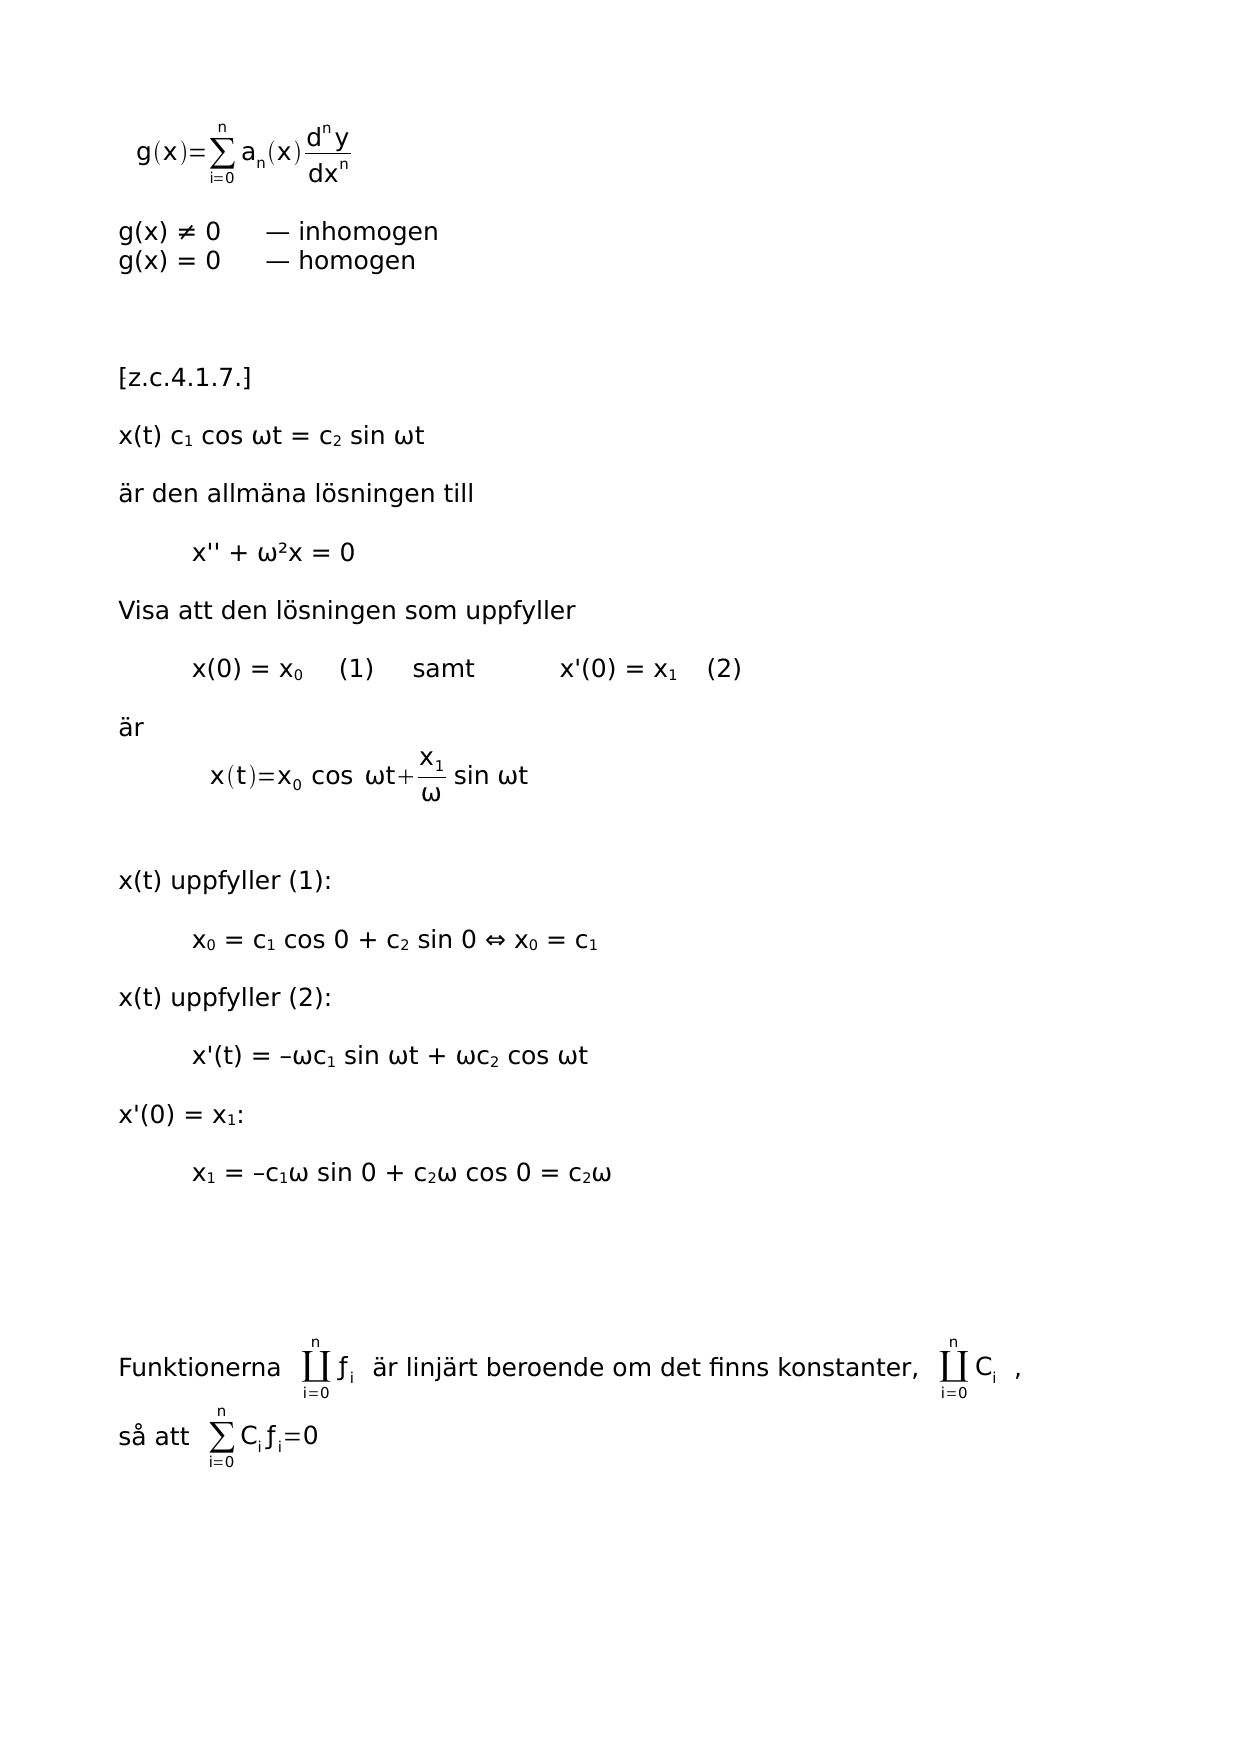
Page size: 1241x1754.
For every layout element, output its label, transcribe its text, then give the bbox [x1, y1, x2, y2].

text Funktionernaär linjärt beroende om det finns konstanter,, [118, 1333, 1122, 1402]
text är [118, 713, 1122, 742]
text x0 = c1 cos 0 + c2 sin 0 ⇔ x0 = c1 [118, 925, 1122, 954]
text x'(t) = –ωc1 sin ωt + ωc2 cos ωt [118, 1041, 1122, 1071]
text x(t) uppfyller (2): [118, 983, 1122, 1012]
text x(0) = x0 (1) samt x'(0) = x1 (2) [118, 655, 1122, 684]
text g(x) = 0 — homogen [118, 246, 1122, 276]
text x(t) c1 cos ωt = c2 sin ωt [118, 421, 1122, 451]
text x'(0) = x1: [118, 1100, 1122, 1129]
text x(t) uppfyller (1): [118, 866, 1122, 896]
text ⁅z.c.4.1.7.⁆ [118, 363, 1122, 392]
text Visa att den lösningen som uppfyller [118, 596, 1122, 626]
text x'' + ω²x = 0 [118, 538, 1122, 567]
text så att [118, 1402, 1122, 1471]
text är den allmäna lösningen till [118, 480, 1122, 509]
text g(x) ≠ 0 — inhomogen [118, 217, 1122, 246]
text x1 = –c1ω sin 0 + c2ω cos 0 = c2ω [118, 1158, 1122, 1187]
